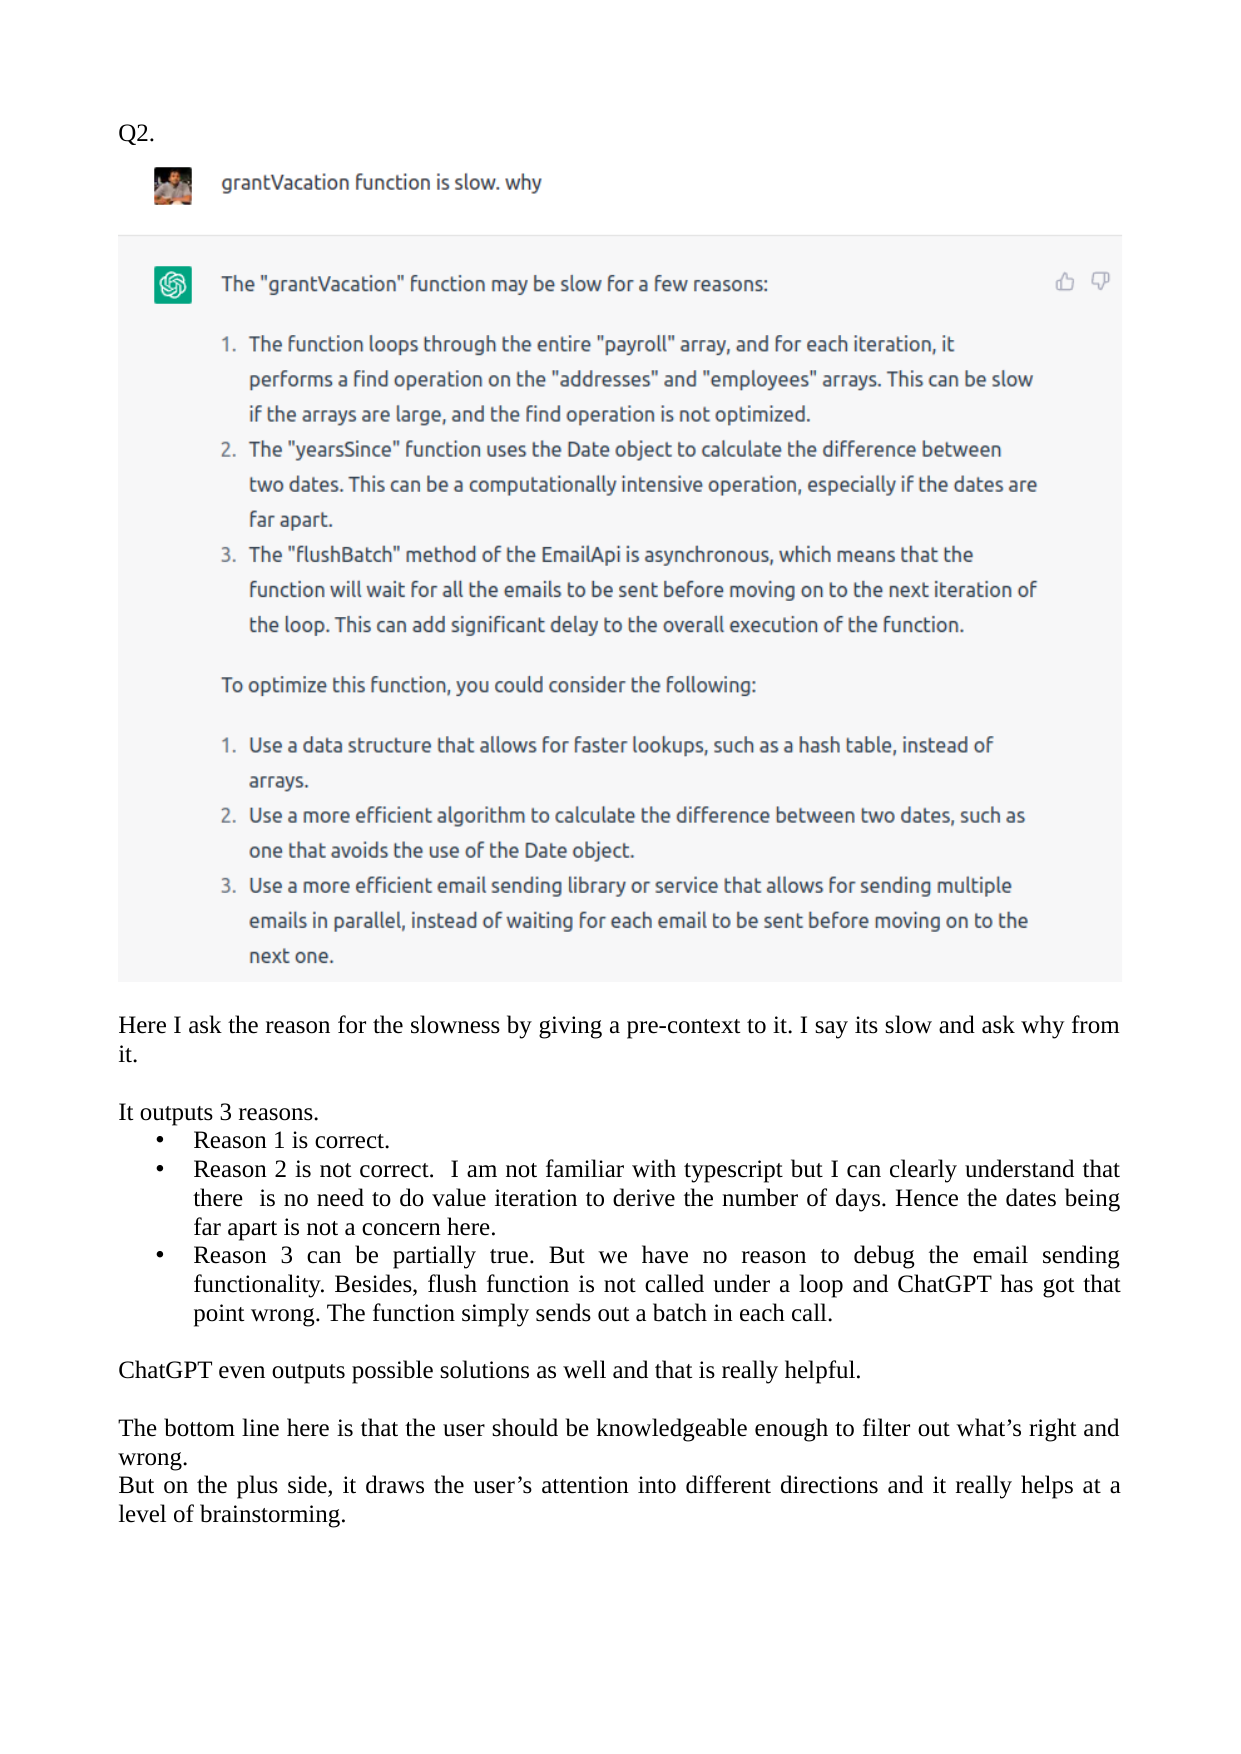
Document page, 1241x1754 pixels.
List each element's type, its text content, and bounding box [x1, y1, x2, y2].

list Reason 1 is correct. [156, 1126, 1122, 1154]
text Q2. [118, 118, 1122, 146]
text But on the plus side, it draws the user’s attention into different directions and it really helps at a level of brainstorming. [118, 1471, 1122, 1528]
text The bottom line here is that the user should be knowledgeable enough to filter out what’s right and wrong. [118, 1413, 1122, 1471]
list Reason 3 can be partially true. But we have no reason to debug the email sending functionality. Besides, flush function is not called under a loop and ChatGPT has got that point wrong. The function simply sends out a batch in each call. [156, 1241, 1122, 1327]
text It outputs 3 reasons. [118, 1097, 1122, 1126]
list Reason 2 is not correct. I am not familiar with typescript but I can clearly understand that there is no need to do value iteration to derive the number of days. Hence the dates being far apart is not a concern here. [156, 1154, 1122, 1241]
text ChatGPT even outputs possible solutions as well and that is really helpful. [118, 1356, 1122, 1384]
picture [118, 146, 1123, 982]
text Here I ask the reason for the slowness by giving a pre-context to it. I say its slow and ask why from it. [118, 1011, 1122, 1068]
